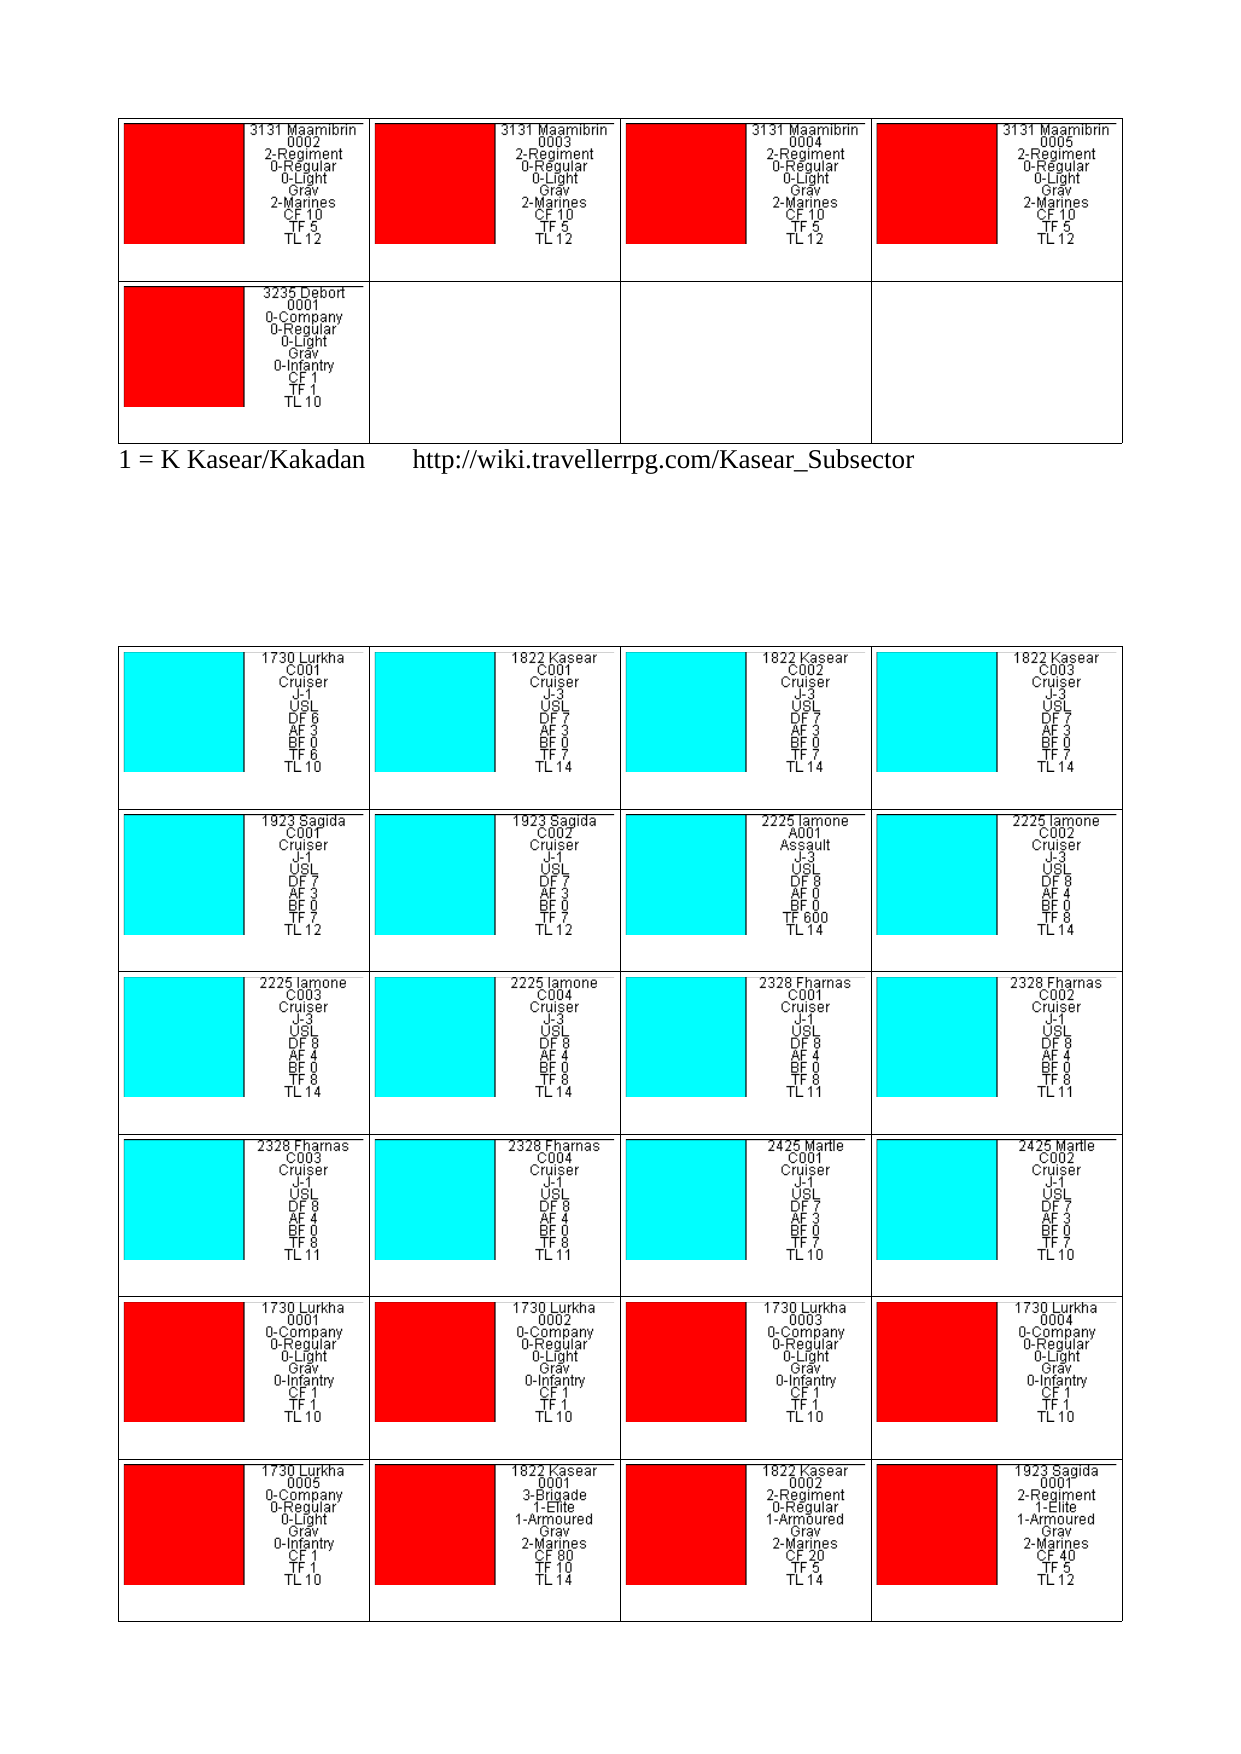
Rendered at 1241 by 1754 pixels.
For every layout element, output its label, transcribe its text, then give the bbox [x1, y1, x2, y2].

table_cell [370, 1140, 620, 1296]
table_cell [872, 972, 1122, 1134]
table_cell [872, 1135, 1122, 1139]
picture [123, 1302, 364, 1422]
picture [876, 123, 1117, 244]
table_cell [872, 119, 1122, 281]
table_cell [370, 810, 620, 814]
picture [625, 1464, 866, 1585]
table_cell [119, 119, 369, 281]
table_cell [872, 1140, 1122, 1296]
picture [625, 1302, 866, 1422]
picture [374, 1139, 615, 1260]
table_cell [621, 282, 871, 443]
table_header [370, 1297, 620, 1459]
table_cell [872, 282, 1122, 443]
table_cell [621, 810, 871, 814]
picture [876, 1302, 1117, 1422]
table_cell [370, 972, 620, 1134]
picture [625, 652, 866, 772]
table_cell [119, 815, 369, 971]
picture [374, 814, 615, 935]
picture [123, 652, 364, 772]
picture [625, 814, 866, 935]
picture [876, 1464, 1117, 1585]
picture [123, 977, 364, 1097]
picture [876, 814, 1117, 935]
table_cell [370, 1135, 620, 1139]
table_cell [119, 1135, 369, 1139]
table_header [872, 1297, 1122, 1459]
table_cell [370, 1465, 620, 1621]
table_header [119, 1297, 369, 1459]
table_header [621, 1297, 871, 1459]
picture [123, 1464, 364, 1585]
table_cell [872, 815, 1122, 971]
picture [876, 1139, 1117, 1260]
table_cell [370, 815, 620, 971]
table_header [370, 647, 620, 809]
picture [123, 814, 364, 935]
text 1 = K Kasear/Kakadan http://wiki.travellerrpg.com/Kasear_Subsector [118, 444, 1122, 474]
table_cell [370, 282, 620, 443]
table_header [119, 647, 369, 809]
picture [374, 1464, 615, 1585]
table_cell [621, 972, 871, 1134]
picture [374, 123, 615, 244]
picture [876, 652, 1117, 772]
table_cell [621, 1460, 871, 1464]
table_cell [119, 810, 369, 814]
picture [123, 1139, 364, 1260]
picture [123, 286, 364, 407]
picture [625, 1139, 866, 1260]
picture [374, 652, 615, 772]
table_cell [621, 119, 871, 281]
table_header [621, 647, 871, 809]
table_cell [872, 1465, 1122, 1621]
picture [123, 123, 364, 244]
table_cell [119, 1465, 369, 1621]
picture [876, 977, 1117, 1097]
table_cell [370, 119, 620, 281]
picture [625, 123, 866, 244]
picture [374, 1302, 615, 1422]
table_cell [119, 1460, 369, 1464]
table_cell [621, 815, 871, 971]
table_cell [621, 1465, 871, 1621]
table_cell [119, 1140, 369, 1296]
picture [625, 977, 866, 1097]
table_cell [621, 1140, 871, 1296]
table_header [872, 647, 1122, 809]
table_cell [621, 1135, 871, 1139]
table_cell [872, 810, 1122, 814]
table_cell [370, 1460, 620, 1464]
table_cell [119, 972, 369, 1134]
picture [374, 977, 615, 1097]
table_cell [872, 1460, 1122, 1464]
table_cell [119, 282, 369, 443]
